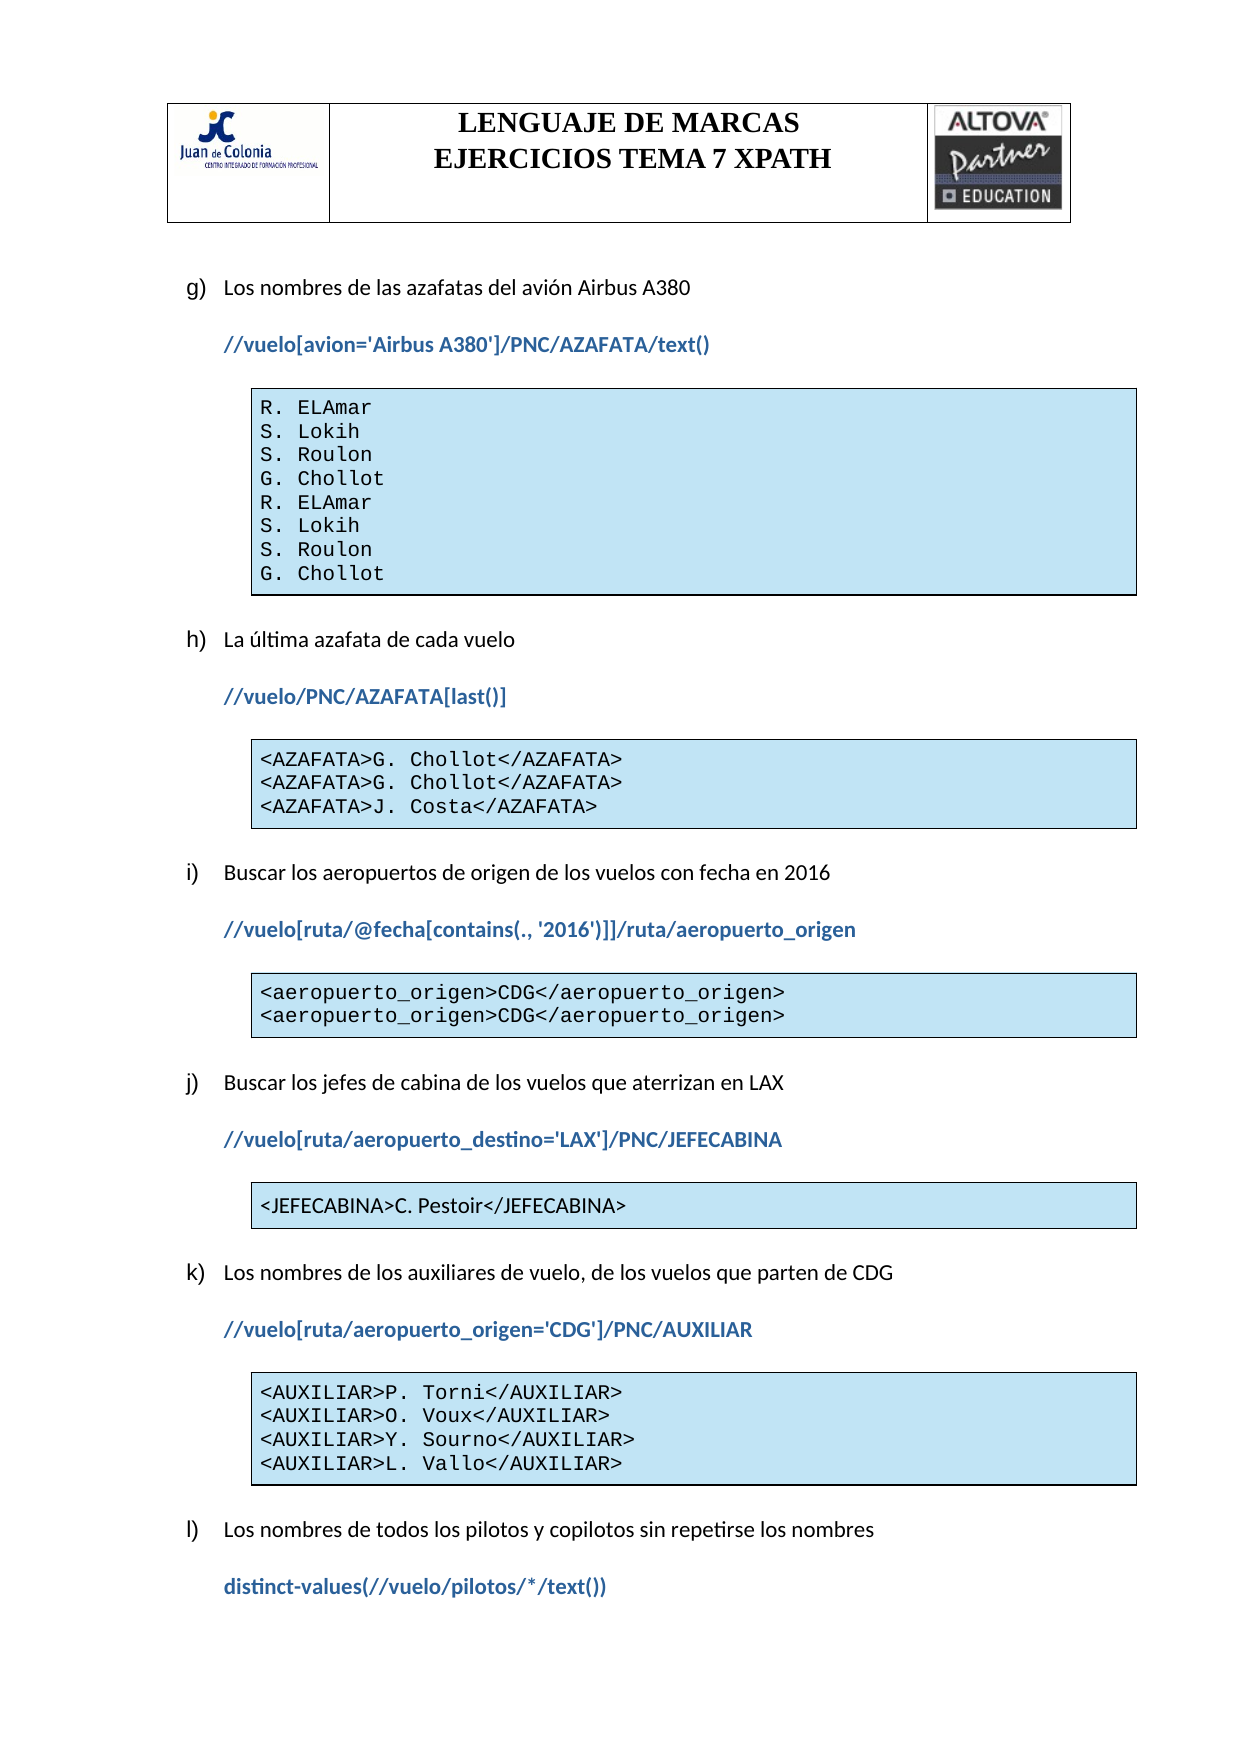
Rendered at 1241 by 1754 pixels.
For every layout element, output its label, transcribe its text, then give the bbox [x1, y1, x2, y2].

text <AUXILIAR>O. Voux</AUXILIAR> [252, 1396, 1136, 1419]
text R. ELAmar [252, 482, 1136, 506]
text <AUXILIAR>P. Torni</AUXILIAR> [252, 1373, 1136, 1396]
list Los nombres de los auxiliares de vuelo, de los vuelos que parten de CDG [186, 1258, 1128, 1286]
text S. Roulon [252, 435, 1136, 459]
list Los nombres de todos los pilotos y copilotos sin repetirse los nombres [186, 1515, 1128, 1543]
list //vuelo[avion='Airbus A380']/PNC/AZAFATA/text() [186, 331, 1128, 358]
text S. Lokih [252, 506, 1136, 529]
text <aeropuerto_origen>CDG</aeropuerto_origen> [252, 996, 1136, 1037]
text <AUXILIAR>Y. Sourno</AUXILIAR> [252, 1419, 1136, 1443]
list //vuelo[ruta/aeropuerto_destino='LAX']/PNC/JEFECABINA [186, 1125, 1128, 1153]
list //vuelo[ruta/@fecha[contains(., '2016')]]/ruta/aeropuerto_origen [186, 915, 1128, 943]
text <AZAFATA>J. Costa</AZAFATA> [252, 786, 1136, 828]
text <aeropuerto_origen>CDG</aeropuerto_origen> [252, 974, 1136, 996]
text S. Roulon [252, 529, 1136, 553]
list //vuelo[ruta/aeropuerto_origen='CDG']/PNC/AUXILIAR [186, 1315, 1128, 1343]
picture [174, 105, 325, 176]
text S. Lokih [252, 411, 1136, 435]
list Buscar los jefes de cabina de los vuelos que aterrizan en LAX [186, 1068, 1128, 1096]
text <AZAFATA>G. Chollot</AZAFATA> [252, 763, 1136, 786]
text R. ELAmar [252, 389, 1136, 411]
list Los nombres de las azafatas del avión Airbus A380 [186, 273, 1128, 301]
list //vuelo/PNC/AZAFATA[last()] [186, 682, 1128, 710]
text <JEFECABINA>C. Pestoir</JEFECABINA> [252, 1183, 1136, 1228]
text G. Chollot [252, 459, 1136, 482]
list Buscar los aeropuertos de origen de los vuelos con fecha en 2016 [186, 858, 1128, 886]
text G. Chollot [252, 553, 1136, 594]
list distinct-values(//vuelo/pilotos/*/text()) [186, 1572, 1128, 1600]
text <AUXILIAR>L. Vallo</AUXILIAR> [252, 1443, 1136, 1484]
text <AZAFATA>G. Chollot</AZAFATA> [252, 740, 1136, 763]
list La última azafata de cada vuelo [186, 625, 1128, 653]
picture [934, 105, 1063, 210]
